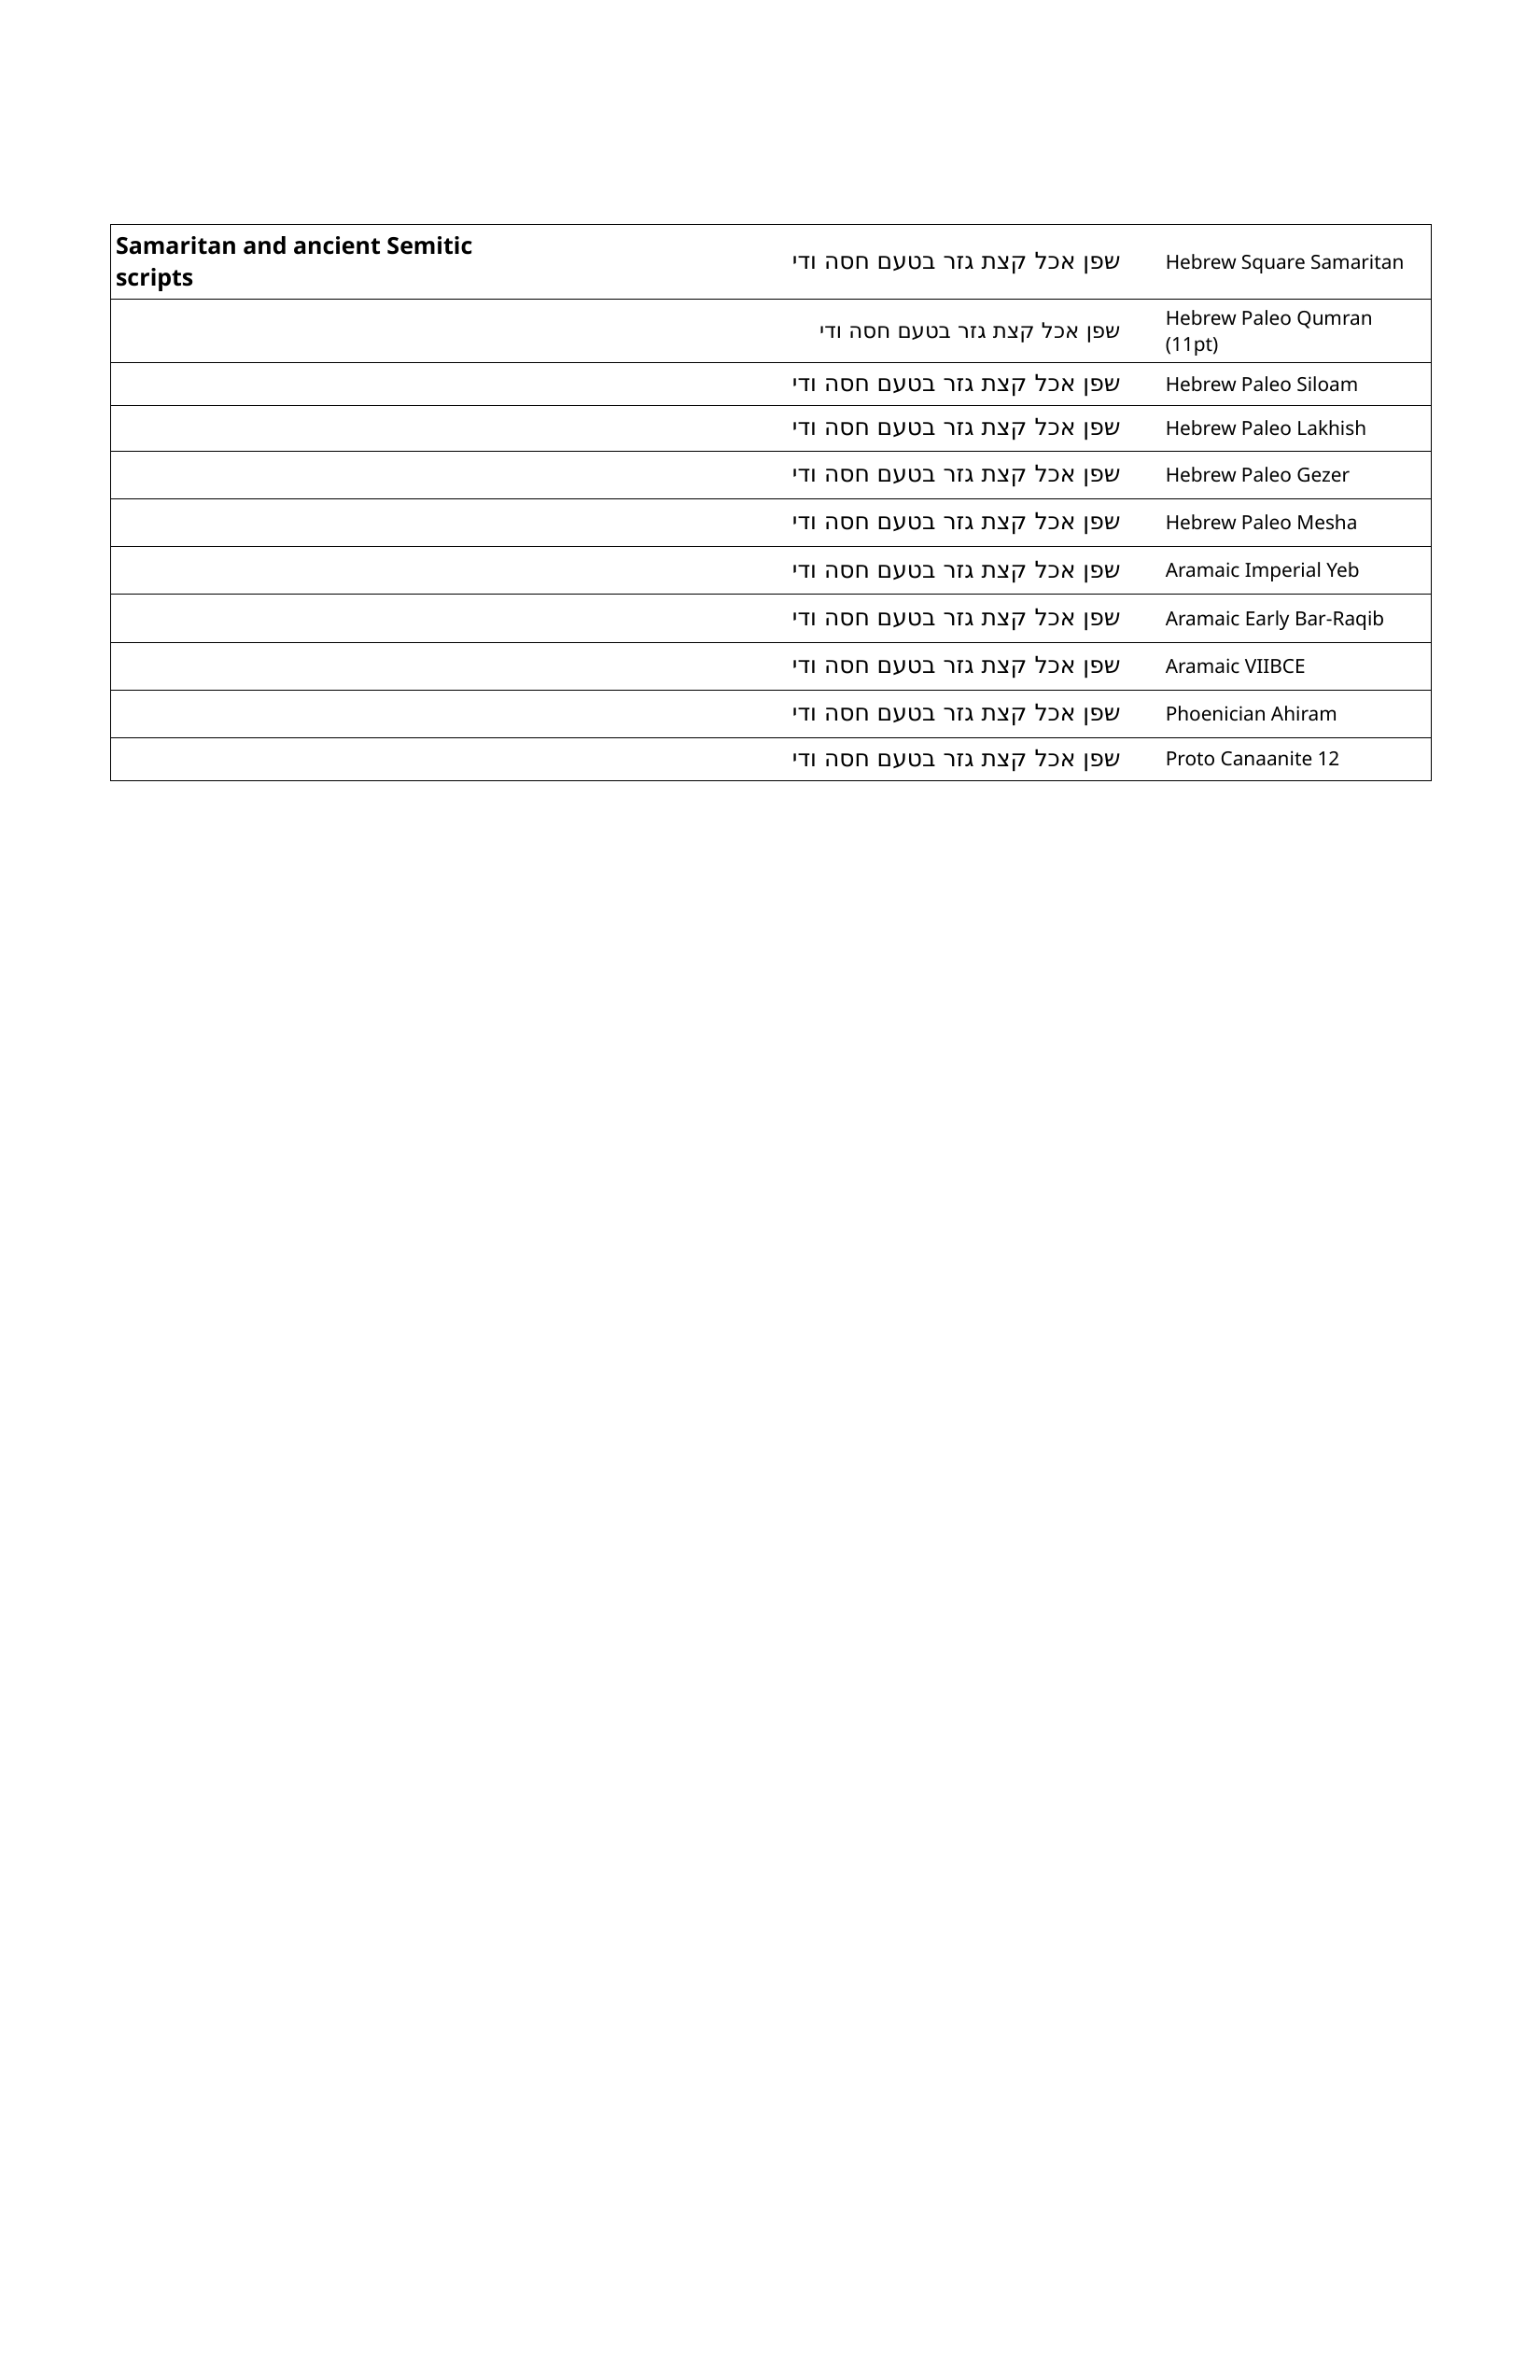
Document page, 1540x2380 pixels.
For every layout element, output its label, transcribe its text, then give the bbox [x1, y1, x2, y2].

table_cell שפן אכל קצת גזר בטעם חסה ודי [539, 547, 1126, 594]
table_cell שפן אכל קצת גזר בטעם חסה ודי [539, 643, 1126, 690]
table_cell [1126, 547, 1160, 594]
table_cell [111, 738, 539, 780]
table_cell שפן אכל קצת גזר בטעם חסה ודי [539, 738, 1126, 780]
table_cell Hebrew Paleo Qumran (11pt) [1160, 300, 1431, 362]
table_cell Hebrew Paleo Lakhish [1160, 406, 1431, 450]
table_header שפן אכל קצת גזר בטעם חסה ודי [539, 225, 1126, 299]
table_cell [1126, 595, 1160, 641]
table_cell [1126, 738, 1160, 780]
table_cell Hebrew Paleo Gezer [1160, 452, 1431, 498]
table_cell שפן אכל קצת גזר בטעם חסה ודי [539, 499, 1126, 546]
table_cell שפן אכל קצת גזר בטעם חסה ודי [539, 406, 1126, 450]
table_cell [1126, 406, 1160, 450]
table_cell Hebrew Paleo Mesha [1160, 499, 1431, 546]
table_header Samaritan and ancient Semitic scripts [111, 225, 539, 299]
table_cell שפן אכל קצת גזר בטעם חסה ודי [539, 452, 1126, 498]
table_cell [1126, 691, 1160, 737]
table_cell [111, 691, 539, 737]
table_cell [1126, 499, 1160, 546]
table_cell [111, 595, 539, 641]
table_cell Aramaic VIIBCE [1160, 643, 1431, 690]
table_cell [111, 643, 539, 690]
table_cell Hebrew Paleo Siloam [1160, 363, 1431, 405]
table_cell [1126, 300, 1160, 362]
table_cell Aramaic Imperial Yeb [1160, 547, 1431, 594]
table_cell שפן אכל קצת גזר בטעם חסה ודי [539, 691, 1126, 737]
table_cell שפן אכל קצת גזר בטעם חסה ודי [539, 595, 1126, 641]
table_cell [111, 547, 539, 594]
table_cell [111, 452, 539, 498]
table_cell [1126, 452, 1160, 498]
table_cell [111, 406, 539, 450]
table_header [1126, 225, 1160, 299]
table_cell [1126, 363, 1160, 405]
table_cell Proto Canaanite 12 [1160, 738, 1431, 780]
table_cell שפן אכל קצת גזר בטעם חסה ודי [539, 363, 1126, 405]
table_cell [111, 363, 539, 405]
table_cell שפן אכל קצת גזר בטעם חסה ודי [539, 300, 1126, 362]
table_cell [111, 300, 539, 362]
table_cell Aramaic Early Bar-Raqib [1160, 595, 1431, 641]
table_cell [111, 499, 539, 546]
table_cell [1126, 643, 1160, 690]
table_header Hebrew Square Samaritan [1160, 225, 1431, 299]
table_cell Phoenician Ahiram [1160, 691, 1431, 737]
